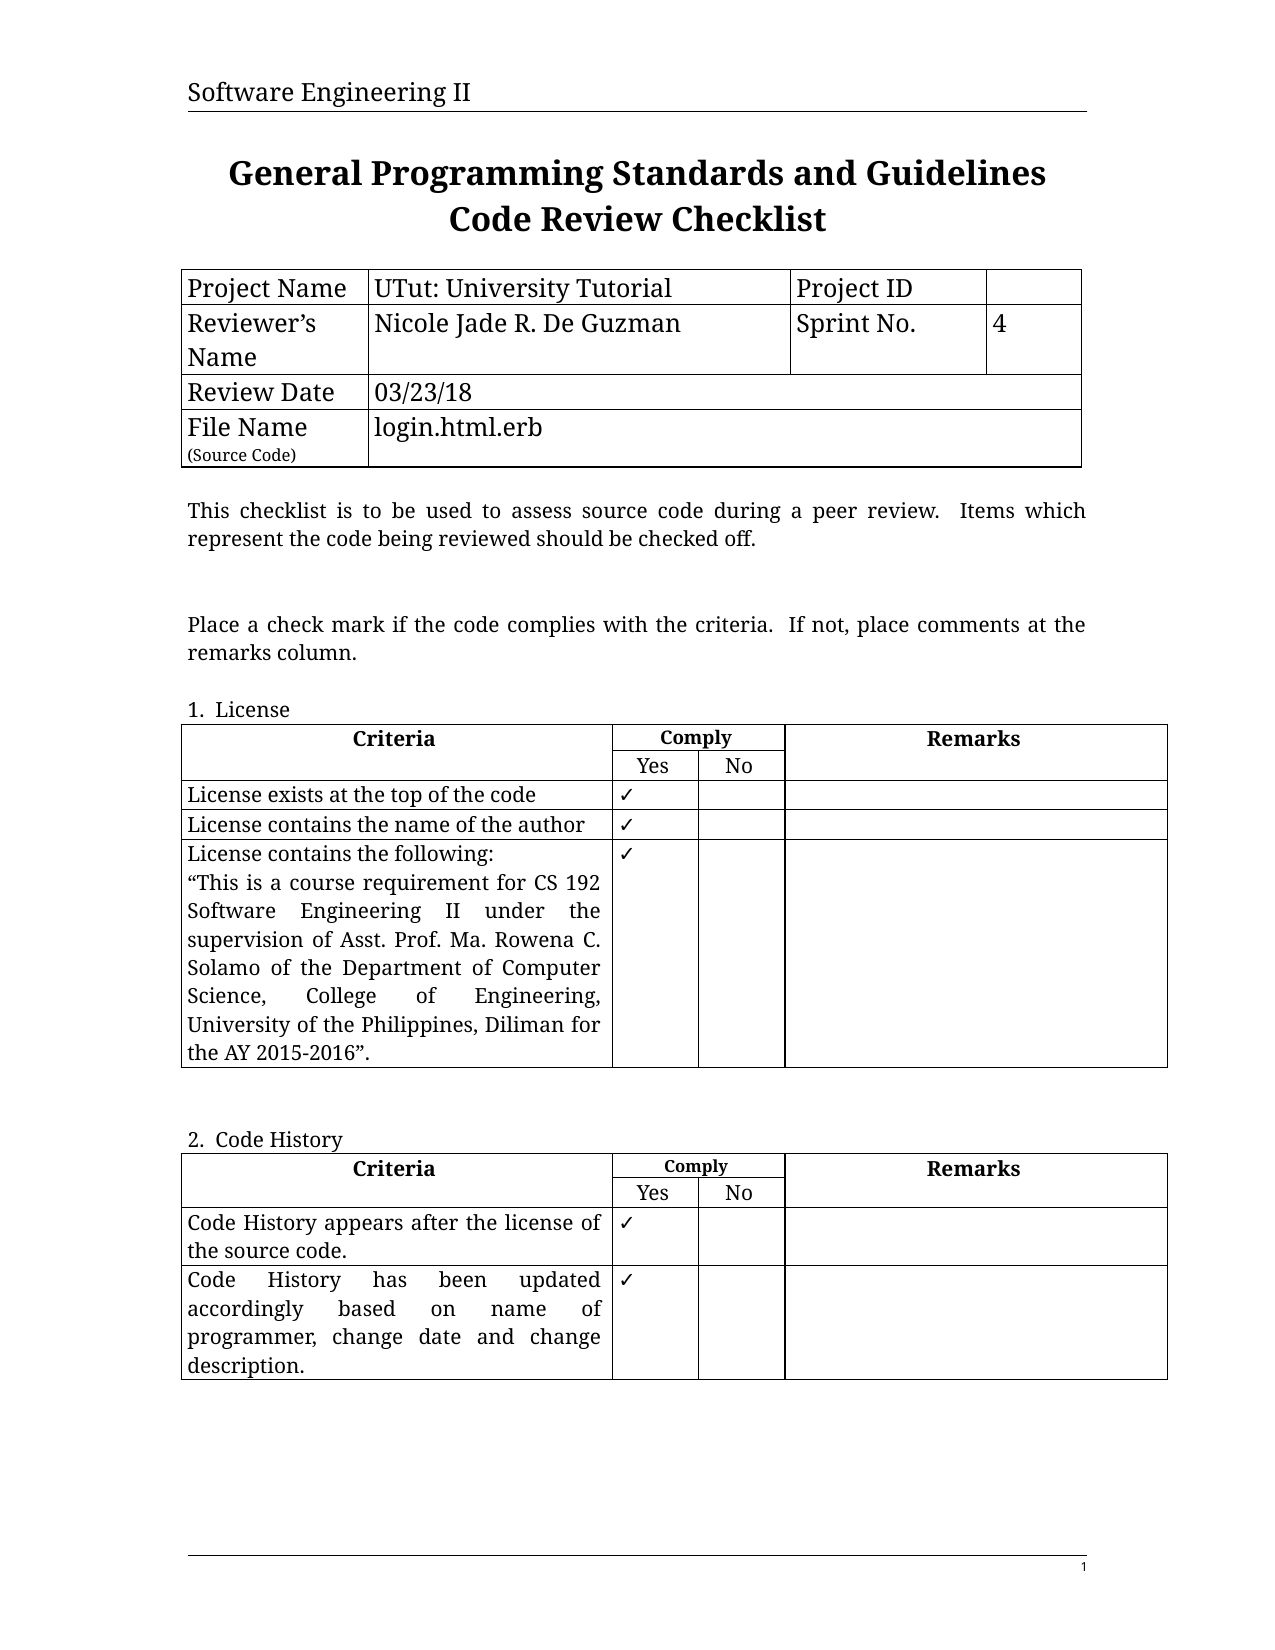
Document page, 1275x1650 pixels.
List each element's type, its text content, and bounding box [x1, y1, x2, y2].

table_cell No [774, 1178, 784, 1207]
table_cell No [774, 751, 784, 779]
table_header Remarks [786, 725, 1167, 779]
table_header Criteria [182, 725, 612, 779]
table_cell [786, 810, 791, 838]
table_cell ✓ [687, 781, 698, 809]
table_cell [699, 781, 704, 809]
table_cell Reviewer’s Name [357, 305, 368, 373]
table_header [1070, 270, 1081, 304]
table_cell Yes [613, 751, 618, 779]
text 1. License [187, 695, 1087, 723]
table_cell [1156, 810, 1167, 838]
table_cell login.html.erb [369, 410, 1081, 466]
table_cell [699, 840, 784, 1067]
table_header Remarks [786, 1154, 1167, 1207]
table_header Project ID [976, 270, 986, 304]
table_cell Yes [613, 1178, 618, 1207]
table_cell Reviewer’s Name [182, 305, 187, 373]
table_cell ✓ [613, 1208, 698, 1264]
table_cell 4 [987, 305, 1081, 373]
text General Programming Standards and Guidelines Code Review Checklist [187, 150, 1087, 241]
table_cell ✓ [613, 781, 618, 809]
table_cell Sprint No. [791, 305, 986, 373]
table_cell No [699, 751, 704, 779]
table_cell ✓ [613, 1266, 698, 1379]
table_header [987, 270, 992, 304]
table_cell No [699, 1178, 704, 1207]
table_cell [786, 840, 1167, 1067]
text Place a check mark if the code complies with the criteria. If not, place comments at the remarks column. [187, 610, 1087, 667]
table_cell File Name (Source Code) [357, 410, 368, 466]
table_cell ✓ [687, 810, 698, 838]
table_cell [774, 810, 784, 838]
table_cell Nicole Jade R. De Guzman [369, 305, 790, 373]
table_header Project Name [357, 270, 368, 304]
table_cell ✓ [613, 810, 618, 838]
table_cell [1156, 781, 1167, 809]
table_header Comply [613, 725, 618, 750]
table_header Criteria [182, 1154, 612, 1207]
text 2. Code History [187, 1125, 1087, 1153]
text This checklist is to be used to assess source code during a peer review. Items which represent the code being reviewed should be checked off. [187, 496, 1087, 553]
table_cell [699, 1208, 784, 1264]
table_cell ✓ [613, 840, 698, 1067]
table_header Comply [774, 725, 784, 750]
table_cell [699, 810, 704, 838]
table_cell [786, 1208, 1167, 1264]
table_cell 03/23/18 [369, 375, 374, 409]
table_cell [786, 1266, 1167, 1379]
table_cell Yes [687, 1178, 698, 1207]
table_cell [786, 781, 791, 809]
table_cell Yes [687, 751, 698, 779]
table_cell [699, 1266, 784, 1379]
table_header Comply [774, 1154, 784, 1177]
table_cell Review Date [357, 375, 368, 409]
table_cell [774, 781, 784, 809]
table_cell 03/23/18 [1070, 375, 1081, 409]
